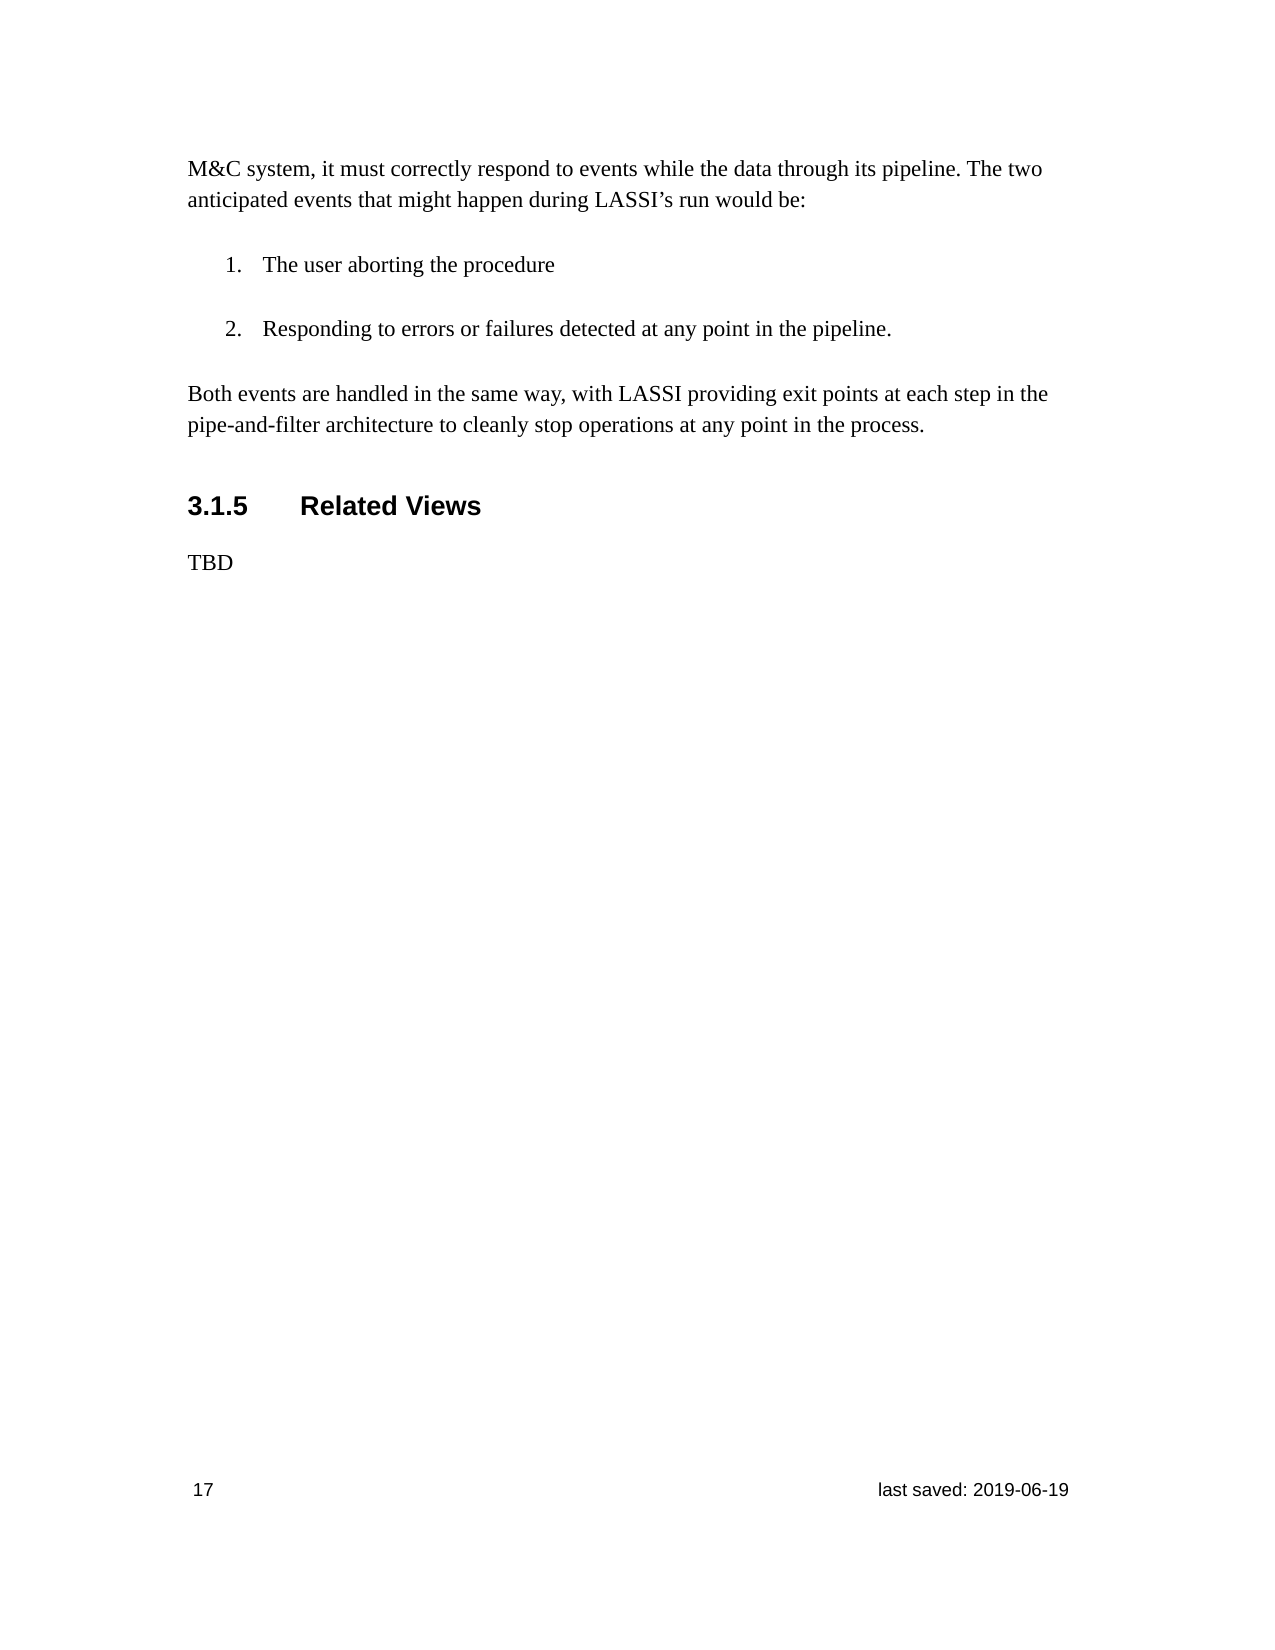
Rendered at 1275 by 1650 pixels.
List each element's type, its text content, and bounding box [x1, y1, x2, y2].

subtitle Related Views [187, 485, 1087, 521]
text M&C system, it must correctly respond to events while the data through its pipeline. The two anticipated events that might happen during LASSI’s run would be: [187, 150, 1087, 212]
list Responding to errors or failures detected at any point in the pipeline. [225, 310, 1087, 342]
list The user aborting the procedure [225, 246, 1087, 277]
text Both events are handled in the same way, with LASSI providing exit points at each step in the pipe-and-filter architecture to cleanly stop operations at any point in the process. [187, 375, 1087, 437]
text TBD [187, 544, 1087, 575]
